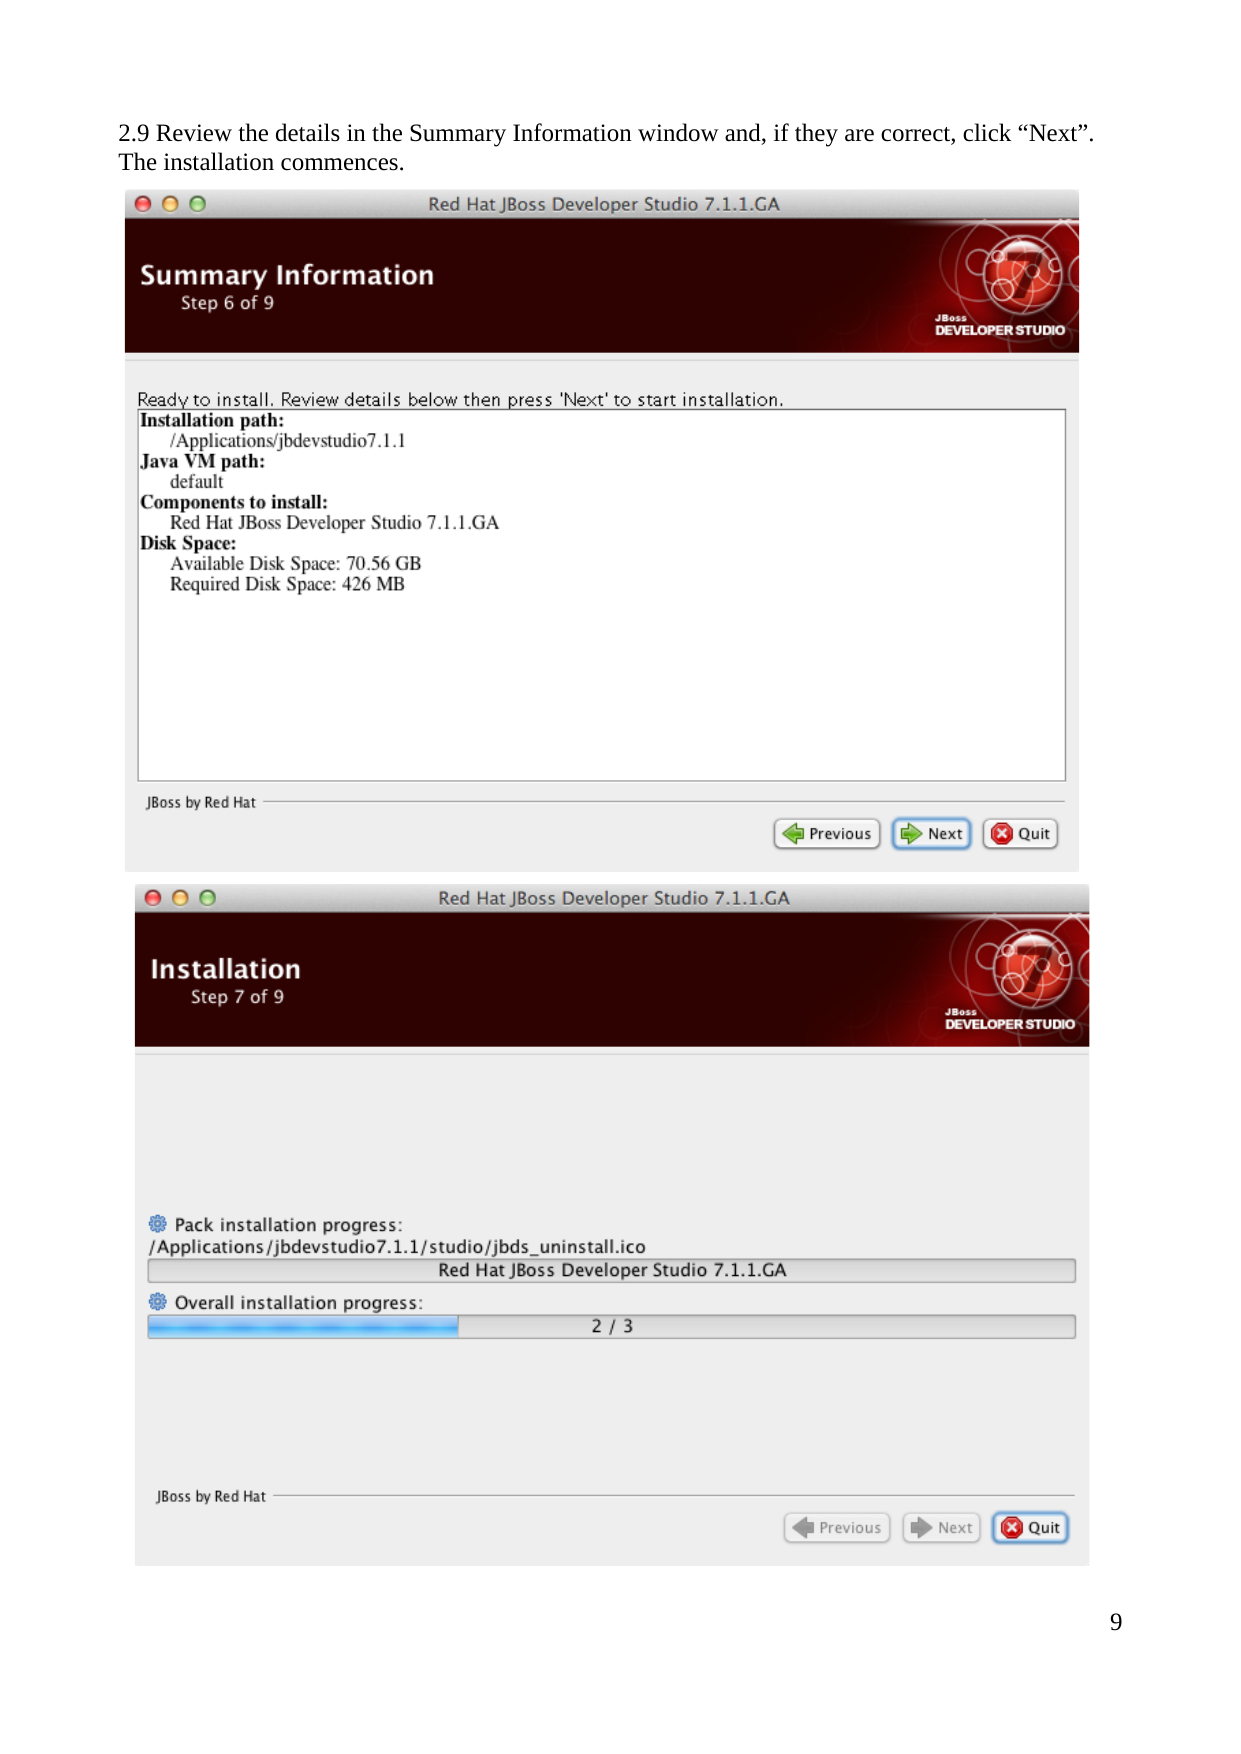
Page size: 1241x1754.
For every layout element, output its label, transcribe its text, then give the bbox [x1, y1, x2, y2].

text 2.9 Review the details in the Summary Information window and, if they are correct, click “Next”. The installation commences. [118, 118, 1122, 176]
picture [124, 189, 1080, 872]
picture [134, 884, 1090, 1566]
